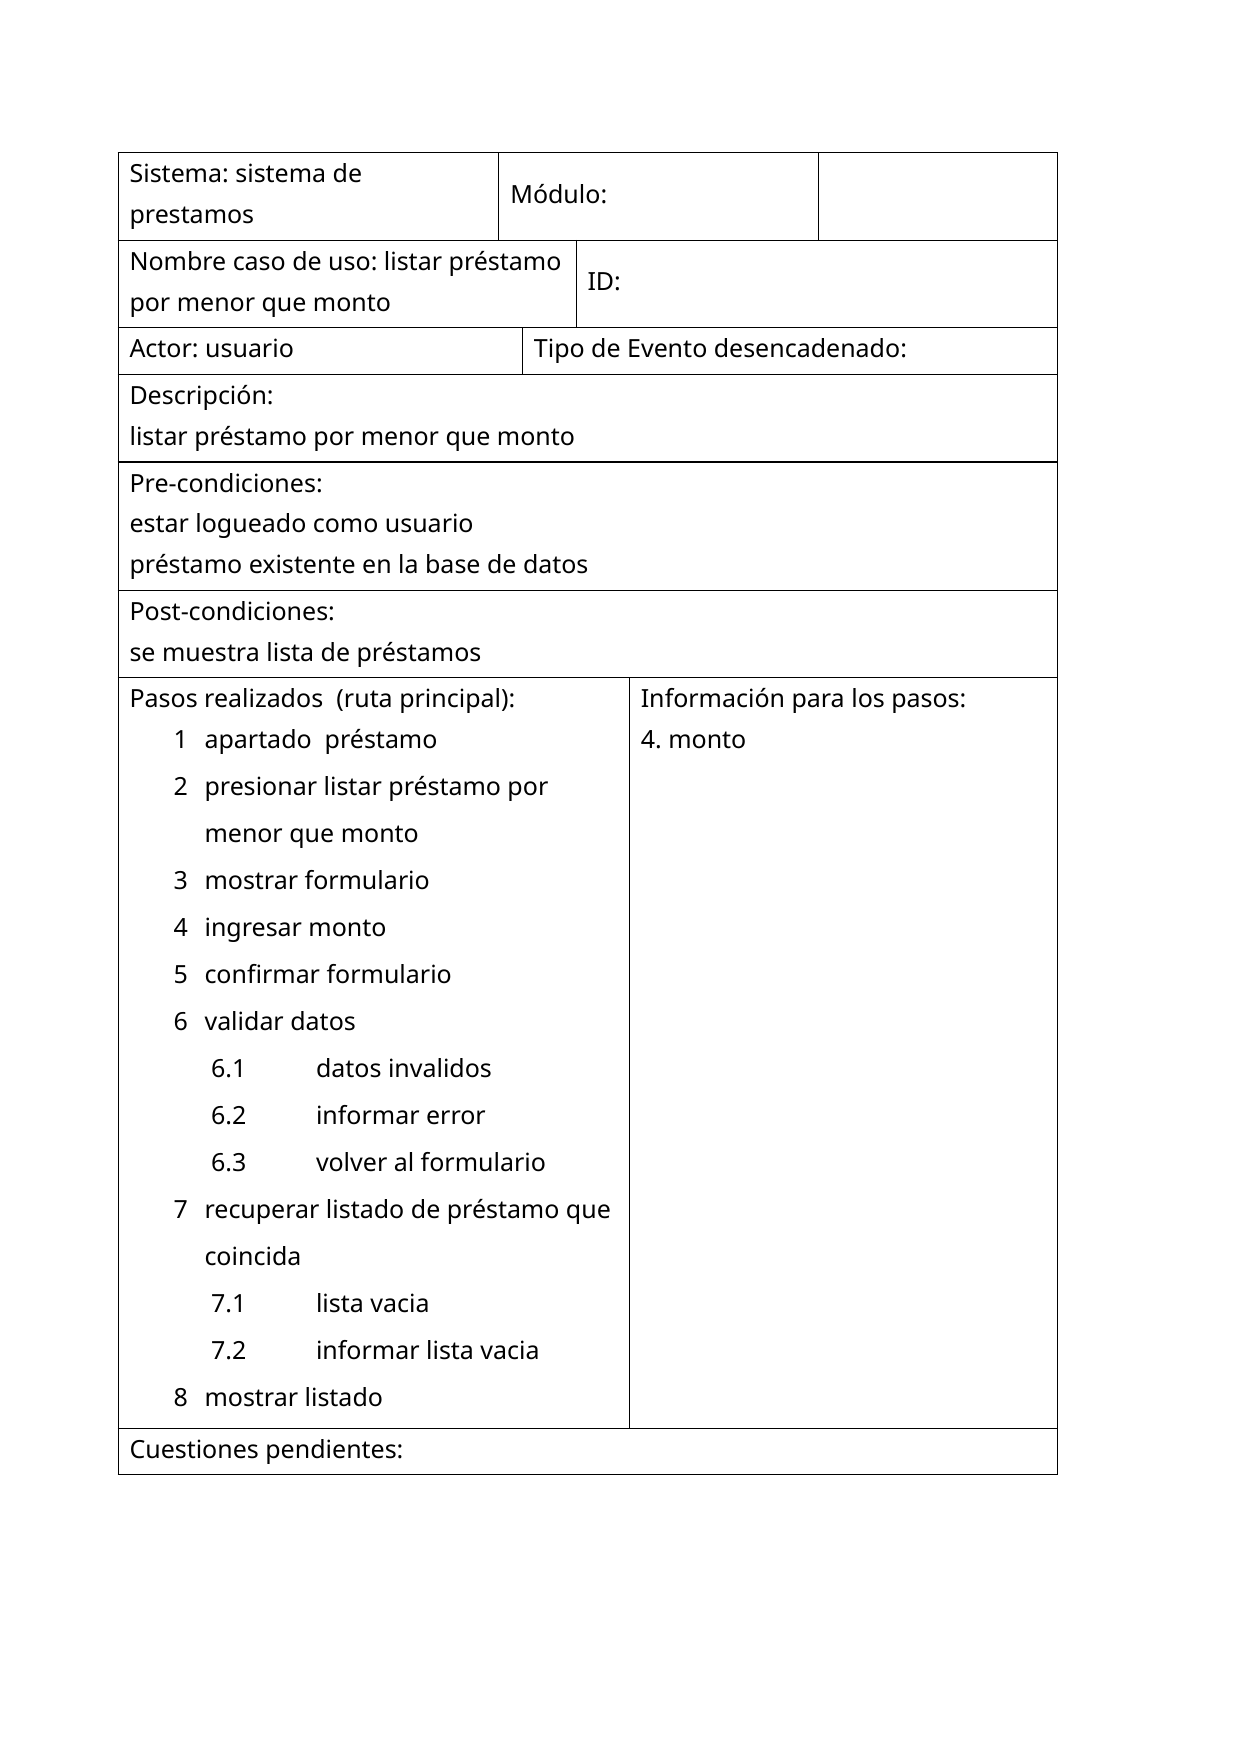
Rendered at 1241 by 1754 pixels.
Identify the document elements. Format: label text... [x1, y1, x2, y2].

table_header [819, 153, 1057, 240]
table_cell ID: [577, 241, 1057, 327]
table_cell Cuestiones pendientes: [119, 1429, 1057, 1474]
table_cell Nombre caso de uso: listar préstamo por menor que monto [119, 241, 576, 327]
table_cell Descripción: listar préstamo por menor que monto [119, 375, 1057, 461]
table_header Módulo: [499, 153, 818, 240]
table_cell Información para los pasos: 4. monto [630, 678, 1057, 1427]
table_cell Actor: usuario [119, 328, 522, 374]
table_cell Pre-condiciones: estar logueado como usuario préstamo existente en la base de datos [119, 463, 1057, 590]
table_header Sistema: sistema de prestamos [119, 153, 498, 240]
table_cell Pasos realizados (ruta principal): apartado préstamo presionar listar préstamo por menor que monto mostrar formulario ingresar monto confirmar formulario validar datos datos invalidos informar error volver al formulario recuperar listado de préstamo que coincida lista vacia informar lista vacia mostrar listado [119, 678, 629, 1427]
table_cell Post-condiciones: se muestra lista de préstamos [119, 591, 1057, 677]
table_cell Tipo de Evento desencadenado: [523, 328, 1057, 374]
